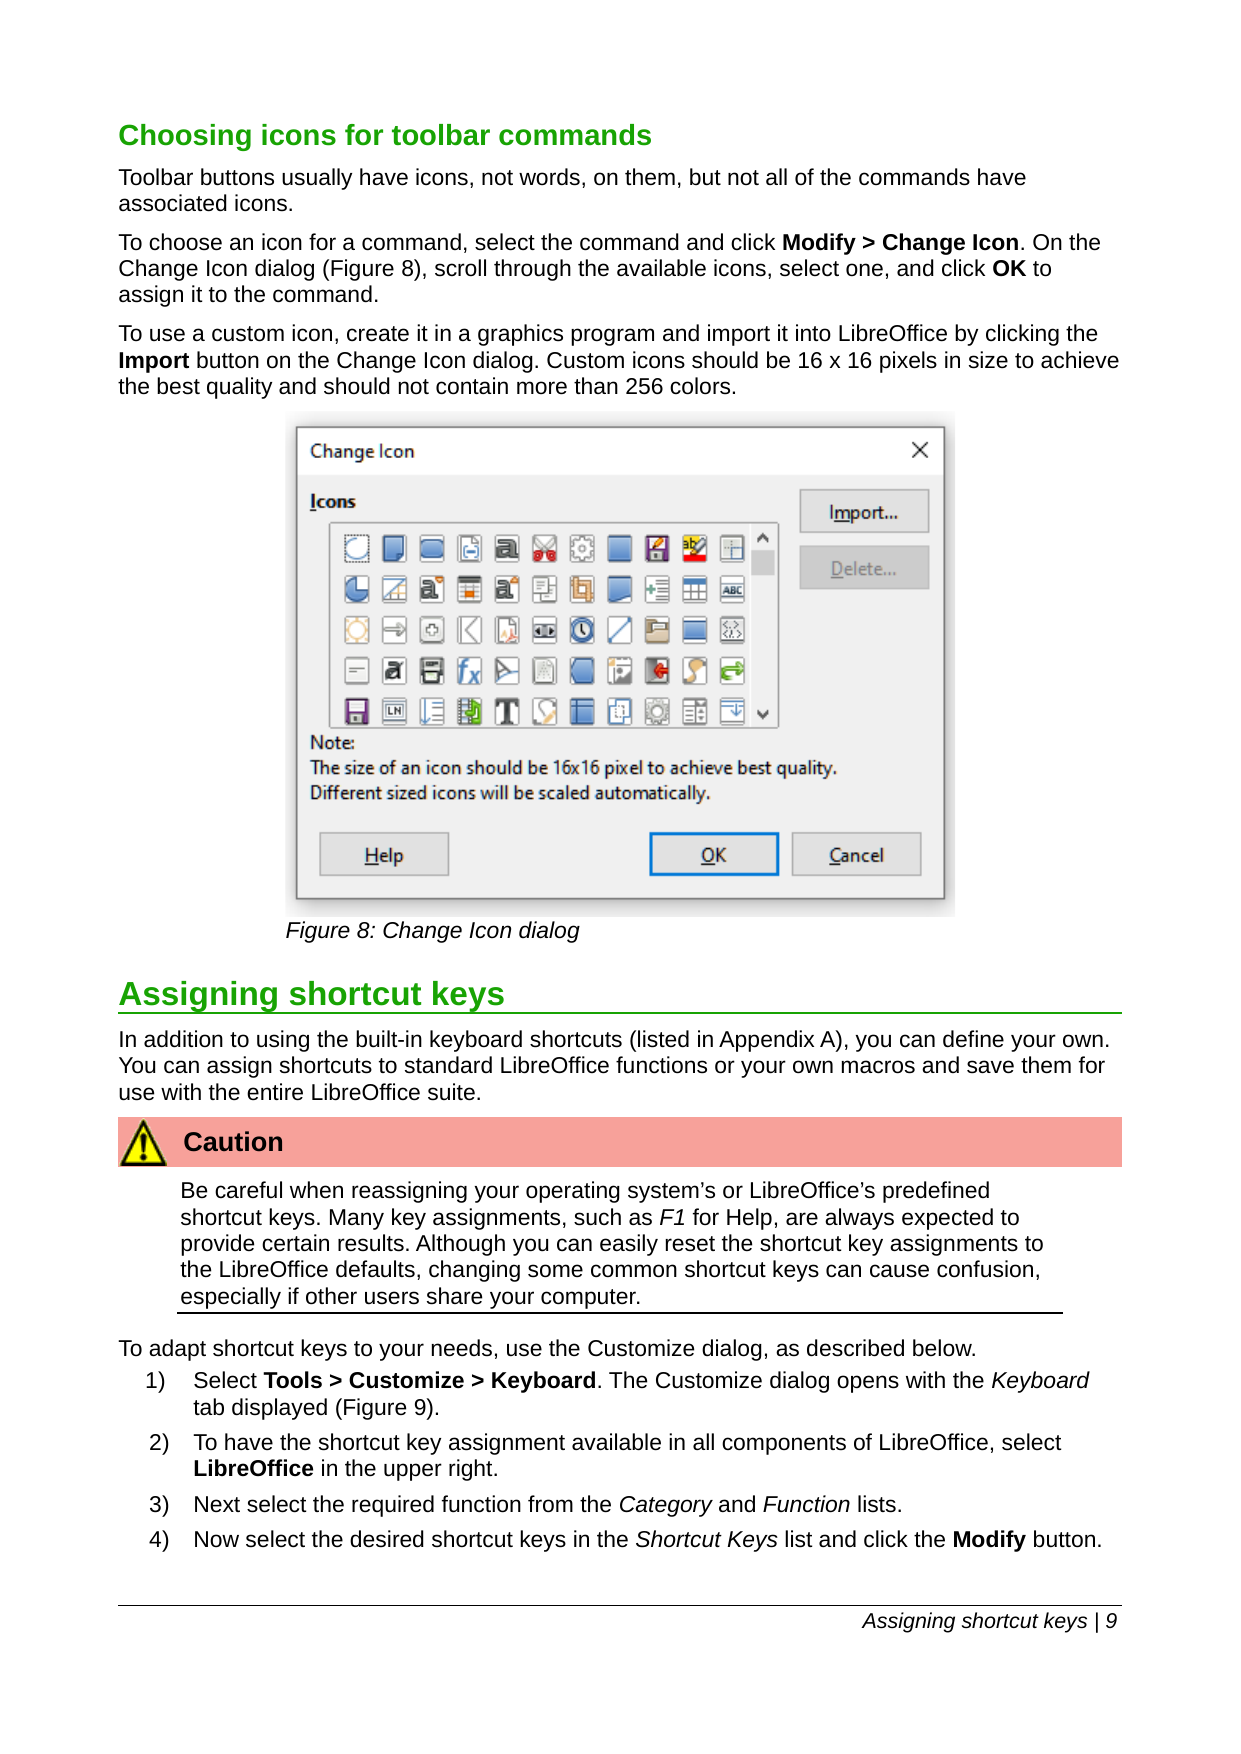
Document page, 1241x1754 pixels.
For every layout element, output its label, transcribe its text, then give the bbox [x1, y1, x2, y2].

list Next select the required function from the Category and Function lists. [169, 1491, 1122, 1517]
text To choose an icon for a command, select the command and click Modify > Change Icon. On the Change Icon dialog (Figure 8), scroll through the available icons, select one, and click OK to assign it to the command. [118, 229, 1122, 308]
text In addition to using the built-in keyboard shortcuts (listed in Appendix A), you can define your own. You can assign shortcuts to standard LibreOffice functions or your own macros and save them for use with the entire LibreOffice suite. [118, 1026, 1122, 1105]
text Be careful when reassigning your operating system’s or LibreOffice’s predefined shortcut keys. Many key assignments, such as F1 for Help, are always expected to provide certain results. Although you can easily reset the shortcut key assignments to the LibreOffice defaults, changing some common shortcut keys can cause confusion, especially if other users share your computer. [177, 1174, 1063, 1312]
list Select Tools > Customize > Keyboard. The Customize dialog opens with the Keyboard tab displayed (Figure 9). [165, 1367, 1122, 1420]
text To use a custom icon, create it in a graphics program and import it into LibreOffice by clicking the Import button on the Change Icon dialog. Custom icons should be 16 x 16 pixels in size to achieve the best quality and should not contain more than 256 colors. [118, 320, 1122, 399]
subtitle Caution [118, 1117, 1122, 1167]
picture [119, 1118, 167, 1166]
picture [285, 411, 955, 917]
text Figure 8: Change Icon dialog [285, 917, 955, 943]
subtitle Choosing icons for toolbar commands [118, 118, 1122, 152]
list To have the shortcut key assignment available in all components of LibreOffice, select LibreOffice in the upper right. [169, 1429, 1122, 1482]
subtitle Assigning shortcut keys [118, 973, 1122, 1012]
text Toolbar buttons usually have icons, not words, on them, but not all of the commands have associated icons. [118, 163, 1122, 216]
list Now select the desired shortcut keys in the Shortcut Keys list and click the Modify button. [169, 1526, 1122, 1552]
list To adapt shortcut keys to your needs, use the Customize dialog, as described below. [118, 1335, 1122, 1362]
